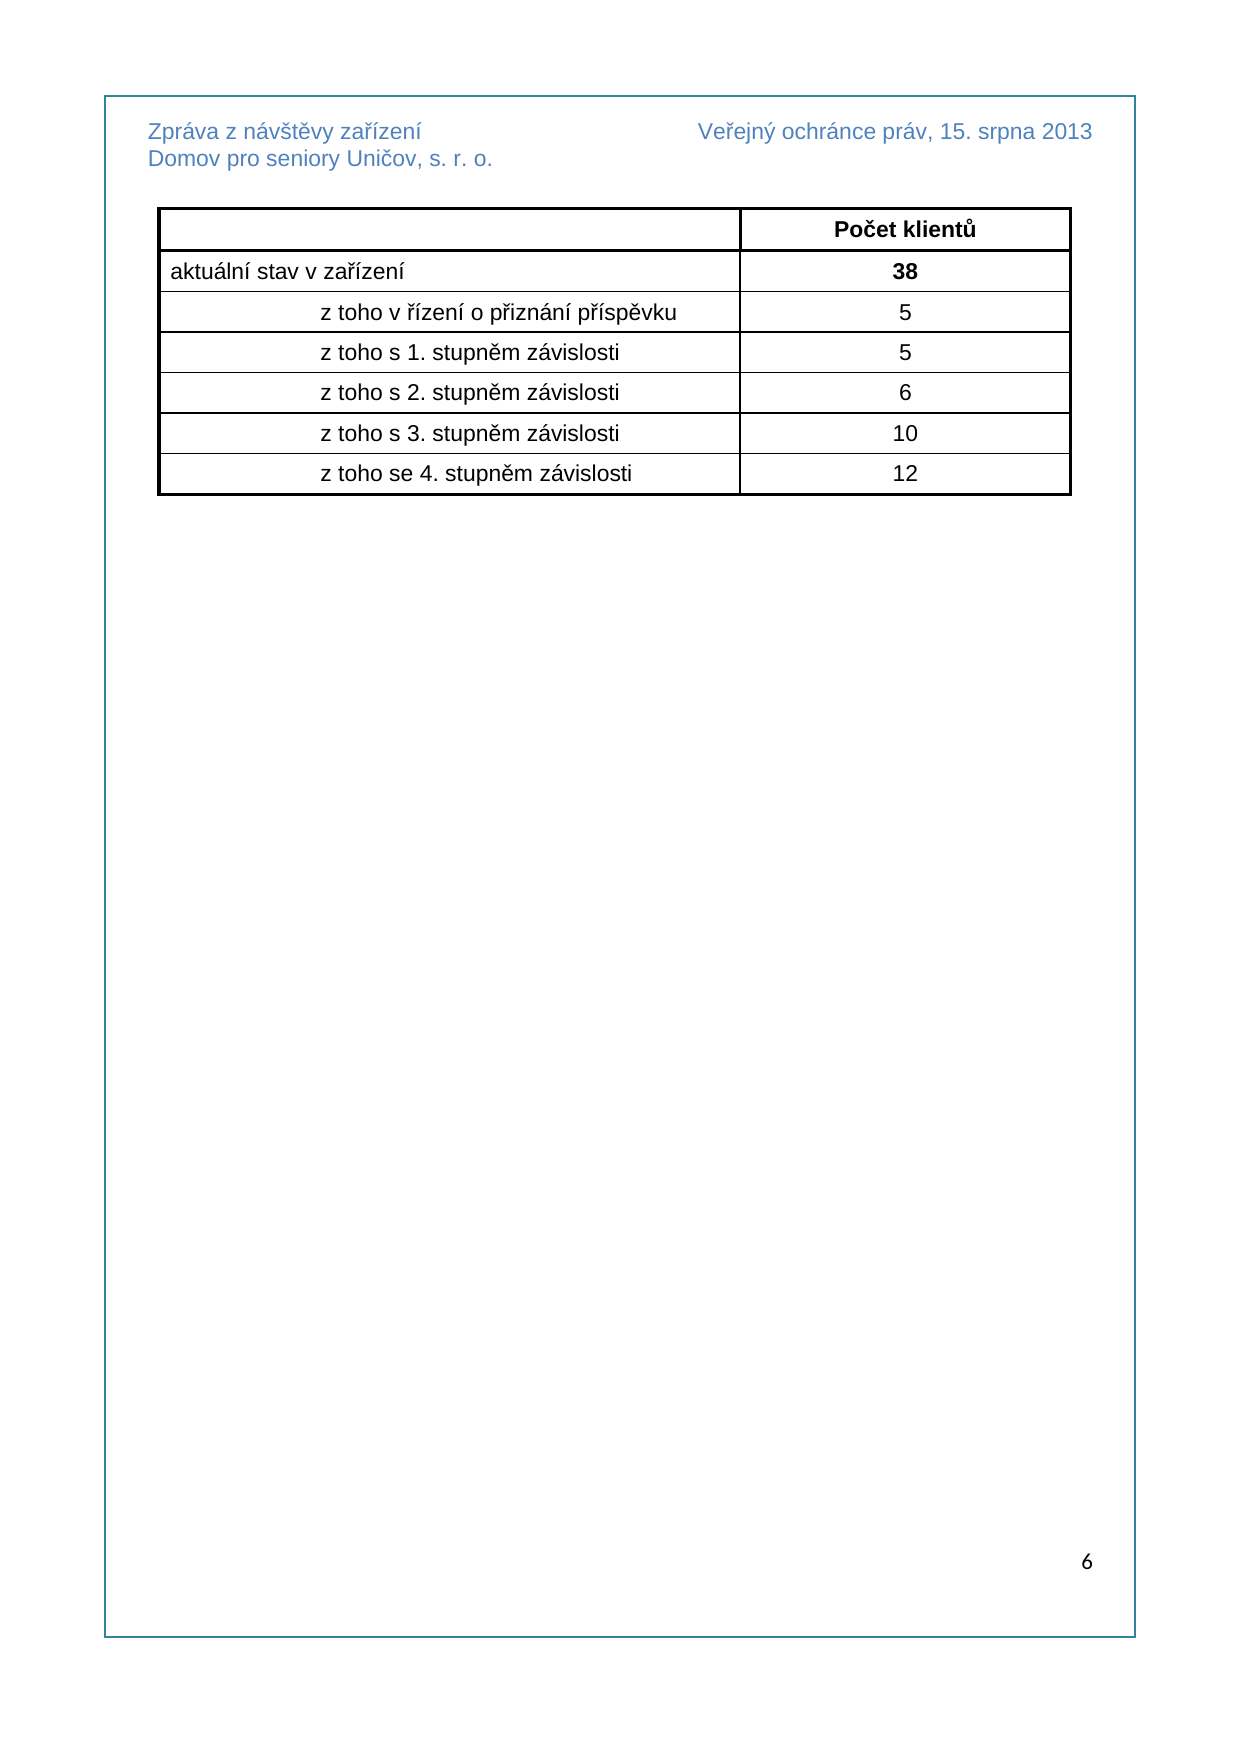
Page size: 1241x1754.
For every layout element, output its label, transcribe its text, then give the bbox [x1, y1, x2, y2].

table_cell 12 [741, 454, 1069, 493]
table_cell 6 [741, 373, 1069, 412]
table_cell z toho se 4. stupněm závislosti [161, 454, 739, 493]
table_header Počet klientů [742, 210, 1069, 249]
table_cell z toho v řízení o přiznání příspěvku [161, 292, 739, 331]
table_cell 10 [741, 414, 1069, 452]
table_cell 5 [741, 292, 1069, 331]
table_cell 38 [741, 252, 1069, 291]
table_cell aktuální stav v zařízení [161, 252, 739, 291]
table_cell z toho s 2. stupněm závislosti [161, 373, 739, 412]
table_cell z toho s 3. stupněm závislosti [161, 414, 739, 452]
table_cell z toho s 1. stupněm závislosti [161, 333, 739, 372]
table_header [161, 210, 739, 249]
table_cell 5 [741, 333, 1069, 372]
